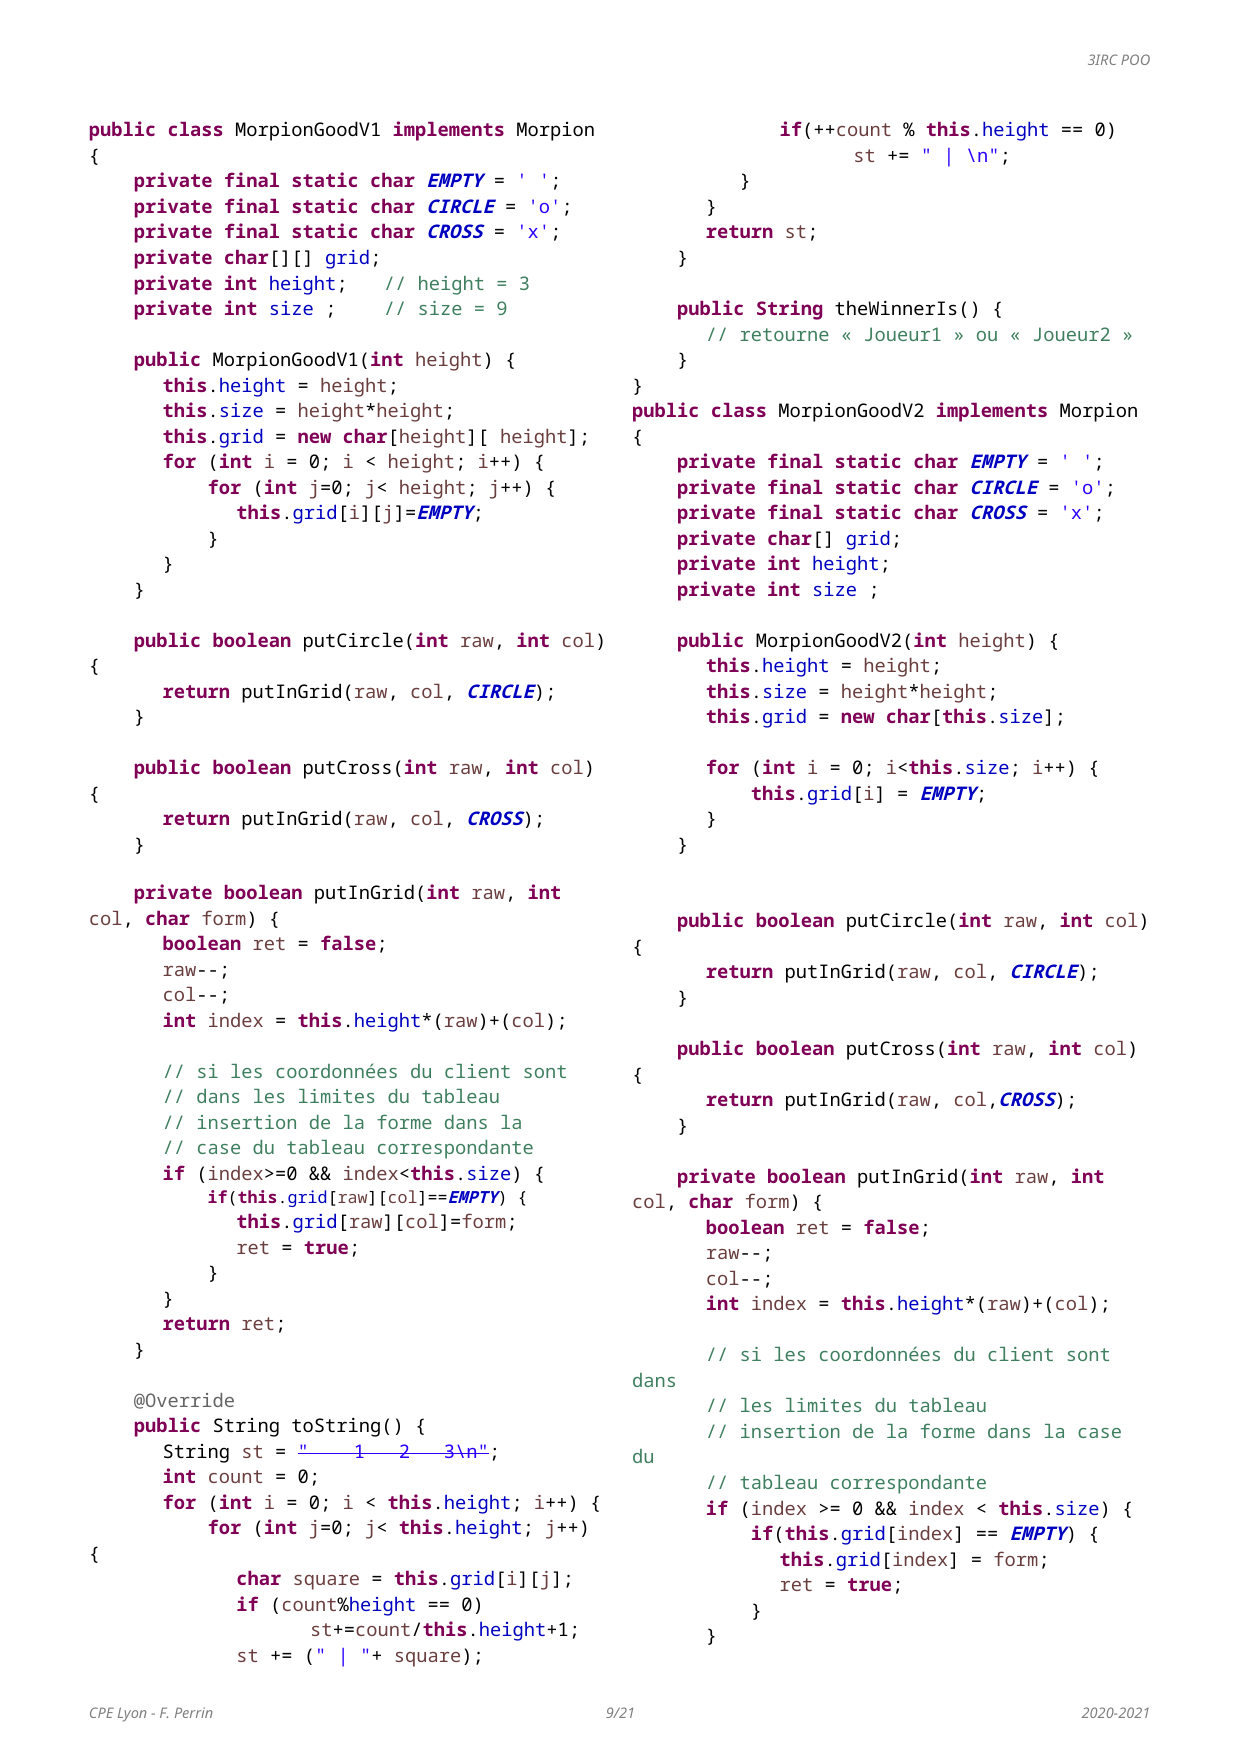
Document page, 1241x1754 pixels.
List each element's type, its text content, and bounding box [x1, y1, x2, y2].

text } [89, 576, 608, 602]
text char square = this.grid[i][j]; [89, 1566, 608, 1591]
text for (int j=0; j< height; j++) { [89, 474, 608, 499]
text boolean ret = false; [89, 931, 608, 956]
text if (count%height == 0) st+=count/this.height+1; [89, 1591, 608, 1642]
text } [632, 806, 1152, 831]
text this.height = height; [89, 372, 608, 397]
text } [89, 704, 608, 729]
text // insertion de la forme dans la [89, 1109, 608, 1135]
text int index = this.height*(raw)+(col); [89, 1007, 608, 1033]
text private final static char EMPTY = ' '; [632, 448, 1152, 474]
text for (int i = 0; i < height; i++) { [89, 448, 608, 474]
text // si les coordonnées du client sont dans [632, 1342, 1152, 1393]
text public class MorpionGoodV2 implements Morpion { [632, 397, 1152, 448]
text return ret; [89, 1311, 608, 1336]
text private char[] grid; [632, 525, 1152, 551]
text public class MorpionGoodV1 implements Morpion { [89, 117, 608, 168]
text for (int i = 0; i<this.size; i++) { [632, 755, 1152, 780]
text if (index>=0 && index<this.size) { [89, 1160, 608, 1186]
text col--; [89, 982, 608, 1007]
text // si les coordonnées du client sont [89, 1058, 608, 1084]
text } [89, 551, 608, 576]
text this.height = height; [632, 653, 1152, 678]
text public boolean putCross(int raw, int col) { [632, 1035, 1152, 1086]
text private boolean putInGrid(int raw, int col, char form) { [632, 1163, 1152, 1214]
text public String theWinnerIs() { [632, 295, 1152, 321]
text } [632, 193, 1152, 219]
text if(++count % this.height == 0) [632, 117, 1152, 142]
text } [89, 1285, 608, 1311]
text } [632, 1597, 1152, 1622]
text if(this.grid[index] == EMPTY) { [632, 1520, 1152, 1546]
text private final static char EMPTY = ' '; [89, 168, 608, 193]
text return putInGrid(raw, col, CIRCLE); [632, 959, 1152, 984]
text // retourne « Joueur1 » ou « Joueur2 » [632, 321, 1152, 346]
text } [632, 984, 1152, 1010]
text this.grid = new char[this.size]; [632, 704, 1152, 729]
text private char[][] grid; [89, 244, 608, 270]
text raw--; [89, 956, 608, 982]
text int index = this.height*(raw)+(col); [632, 1291, 1152, 1316]
text private final static char CROSS = 'x'; [632, 499, 1152, 525]
text } [632, 346, 1152, 372]
text } [89, 1336, 608, 1362]
text if(this.grid[raw][col]==EMPTY) { [89, 1186, 608, 1208]
text } [632, 1112, 1152, 1137]
text st += (" | "+ square); [89, 1642, 608, 1668]
text private int height; // height = 3 [89, 270, 608, 295]
text this.grid[index] = form; [632, 1546, 1152, 1571]
text return putInGrid(raw, col, CIRCLE); [89, 678, 608, 704]
text for (int j=0; j< this.height; j++) { [89, 1515, 608, 1566]
text private boolean putInGrid(int raw, int col, char form) { [89, 879, 608, 931]
text public MorpionGoodV1(int height) { [89, 346, 608, 372]
text public MorpionGoodV2(int height) { [632, 627, 1152, 653]
text private int size ; // size = 9 [89, 295, 608, 321]
text int count = 0; [89, 1464, 608, 1489]
text } [632, 168, 1152, 193]
text // tableau correspondante [632, 1469, 1152, 1495]
text this.grid = new char[height][ height]; [89, 423, 608, 448]
text public boolean putCircle(int raw, int col) { [632, 908, 1152, 959]
text } [89, 525, 608, 551]
text @Override [89, 1387, 608, 1413]
text return putInGrid(raw, col,CROSS); [632, 1086, 1152, 1112]
text for (int i = 0; i < this.height; i++) { [89, 1489, 608, 1515]
text private final static char CIRCLE = 'o'; [632, 474, 1152, 499]
text return putInGrid(raw, col, CROSS); [89, 806, 608, 831]
text } [632, 244, 1152, 270]
text st += " | \n"; [632, 142, 1152, 168]
text private int height; [632, 551, 1152, 576]
text this.grid[i] = EMPTY; [632, 780, 1152, 806]
text private final static char CIRCLE = 'o'; [89, 193, 608, 219]
text } [632, 1622, 1152, 1648]
text this.size = height*height; [89, 397, 608, 423]
text ret = true; [632, 1571, 1152, 1597]
text public boolean putCircle(int raw, int col) { [89, 627, 608, 678]
text public boolean putCross(int raw, int col) { [89, 755, 608, 806]
text } [632, 831, 1152, 857]
text ret = true; [89, 1234, 608, 1259]
text // case du tableau correspondante [89, 1135, 608, 1160]
text } [89, 1259, 608, 1285]
text // dans les limites du tableau [89, 1084, 608, 1109]
text private final static char CROSS = 'x'; [89, 219, 608, 244]
text } [632, 372, 1152, 397]
text if (index >= 0 && index < this.size) { [632, 1495, 1152, 1520]
text String st = " 1 2 3\n"; [89, 1438, 608, 1464]
text boolean ret = false; [632, 1214, 1152, 1239]
text } [89, 831, 608, 857]
text private int size ; [632, 576, 1152, 602]
text this.grid[i][j]=EMPTY; [89, 499, 608, 525]
text public String toString() { [89, 1413, 608, 1438]
text this.size = height*height; [632, 678, 1152, 704]
text this.grid[raw][col]=form; [162, 1208, 608, 1234]
text col--; [632, 1265, 1152, 1291]
text // insertion de la forme dans la case du [632, 1418, 1152, 1469]
text // les limites du tableau [632, 1393, 1152, 1418]
text return st; [632, 219, 1152, 244]
text raw--; [632, 1239, 1152, 1265]
